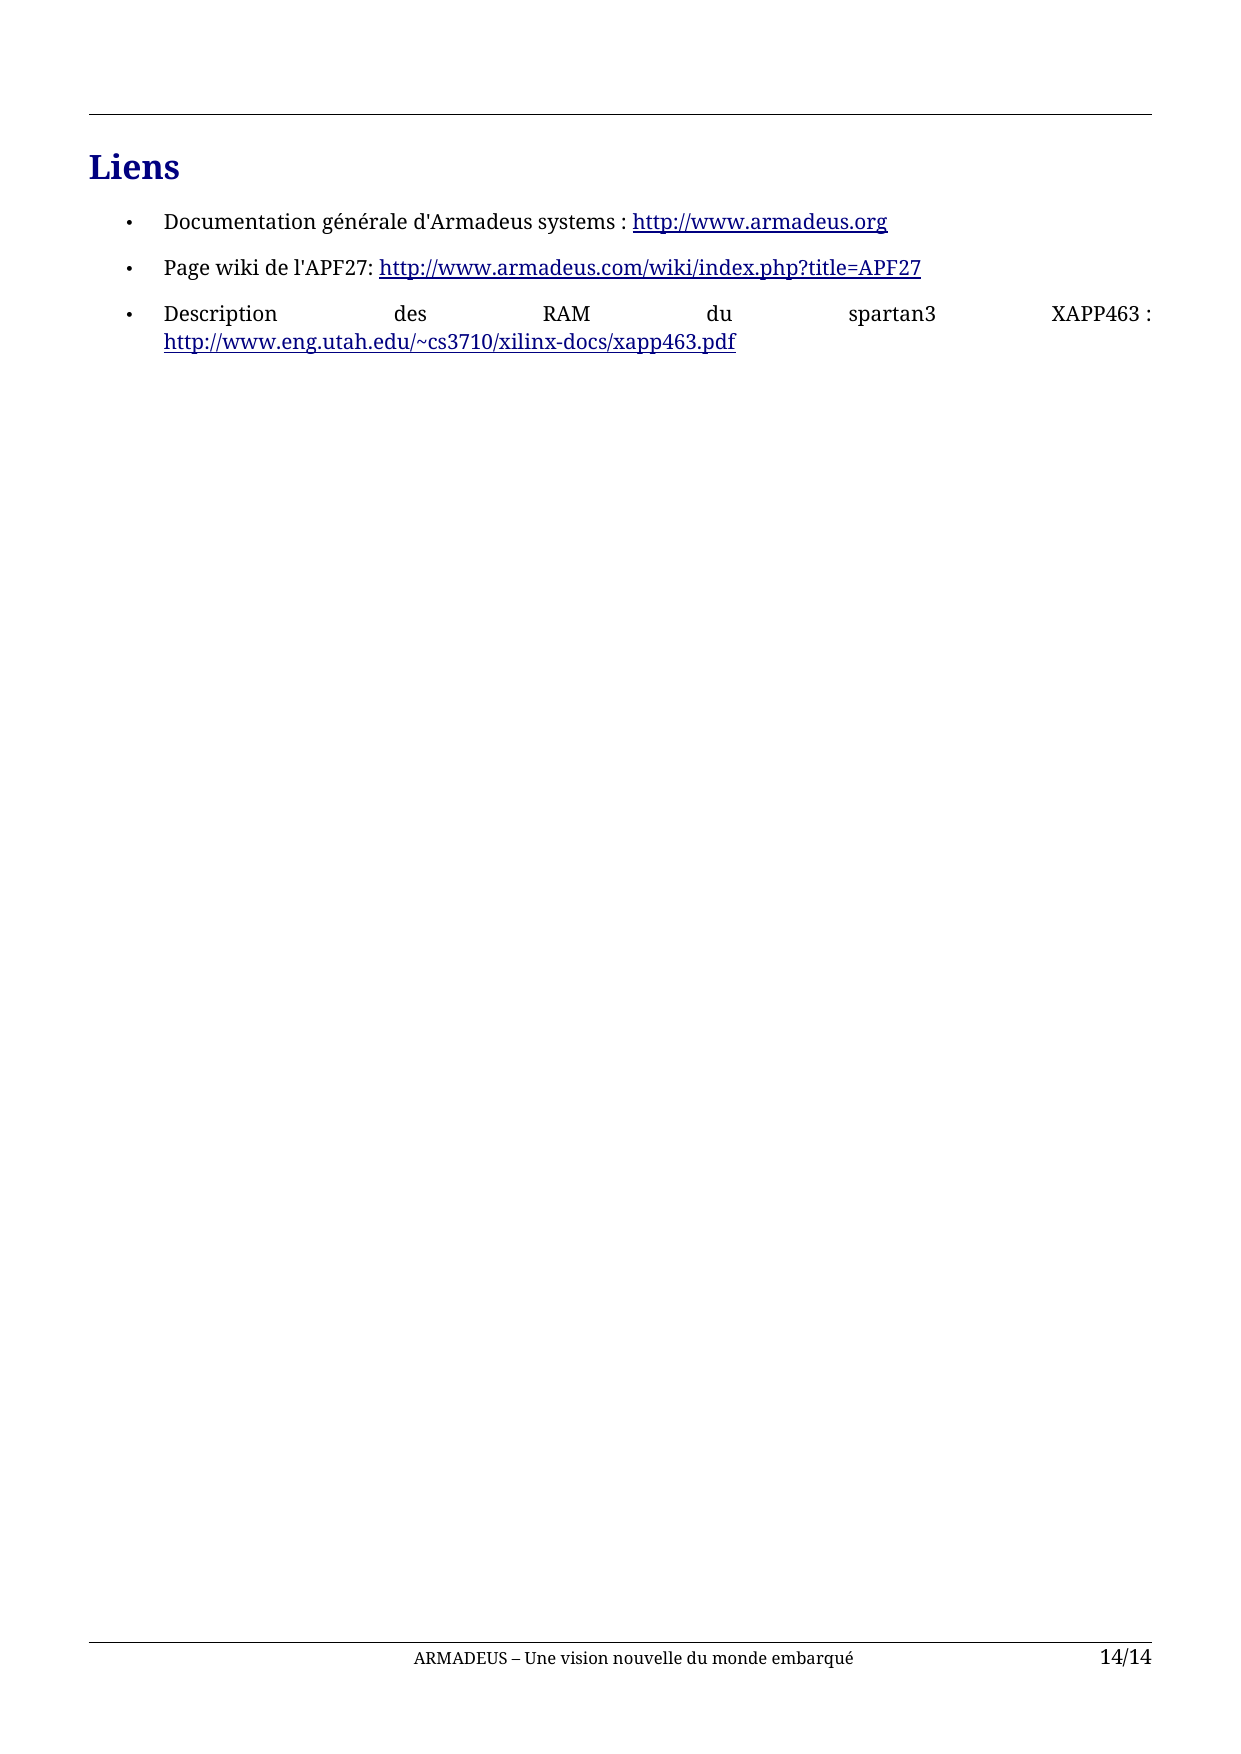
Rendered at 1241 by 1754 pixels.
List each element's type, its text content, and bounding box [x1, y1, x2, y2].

list Page wiki de l'APF27: http://www.armadeus.com/wiki/index.php?title=APF27 [126, 253, 1152, 281]
subtitle Liens [88, 144, 1152, 189]
list Documentation générale d'Armadeus systems : http://www.armadeus.org [126, 207, 1152, 236]
